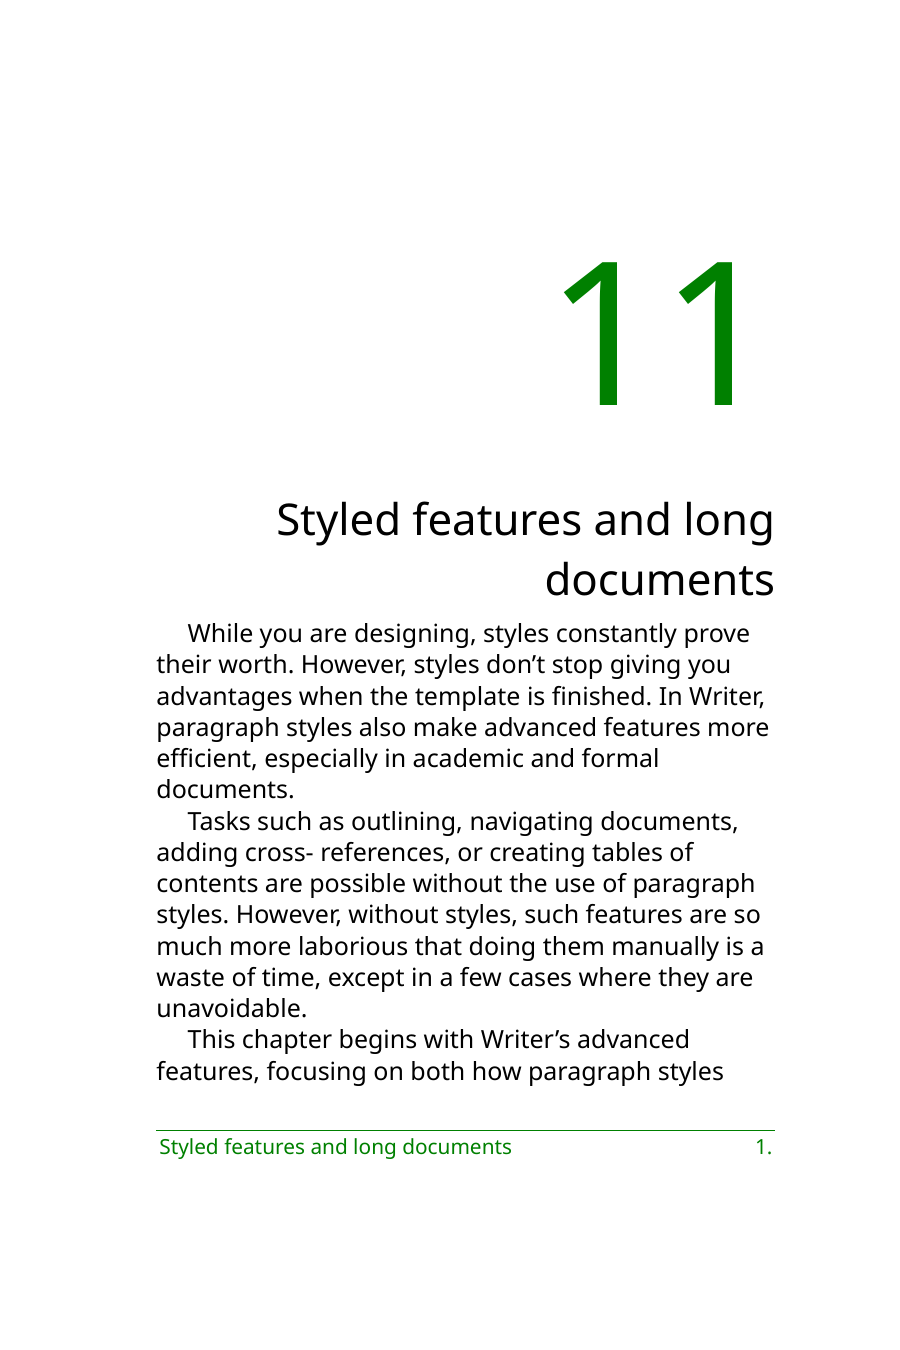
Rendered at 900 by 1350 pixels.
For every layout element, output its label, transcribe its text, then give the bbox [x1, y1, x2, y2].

subtitle Styled features and long documents [156, 489, 775, 608]
text While you are designing, styles constantly prove their worth. However, styles don’t stop giving you advantages when the template is finished. In Writer, paragraph styles also make advanced features more efficient, especially in academic and formal documents. [156, 618, 775, 805]
text Tasks such as outlining, navigating documents, adding cross- references, or creating tables of contents are possible without the use of paragraph styles. However, without styles, such features are so much more laborious that doing them manually is a waste of time, except in a few cases where they are unavoidable. [156, 805, 775, 1024]
text This chapter begins with Writer’s advanced features, focusing on both how paragraph styles [156, 1024, 775, 1086]
text 11 [156, 192, 775, 464]
